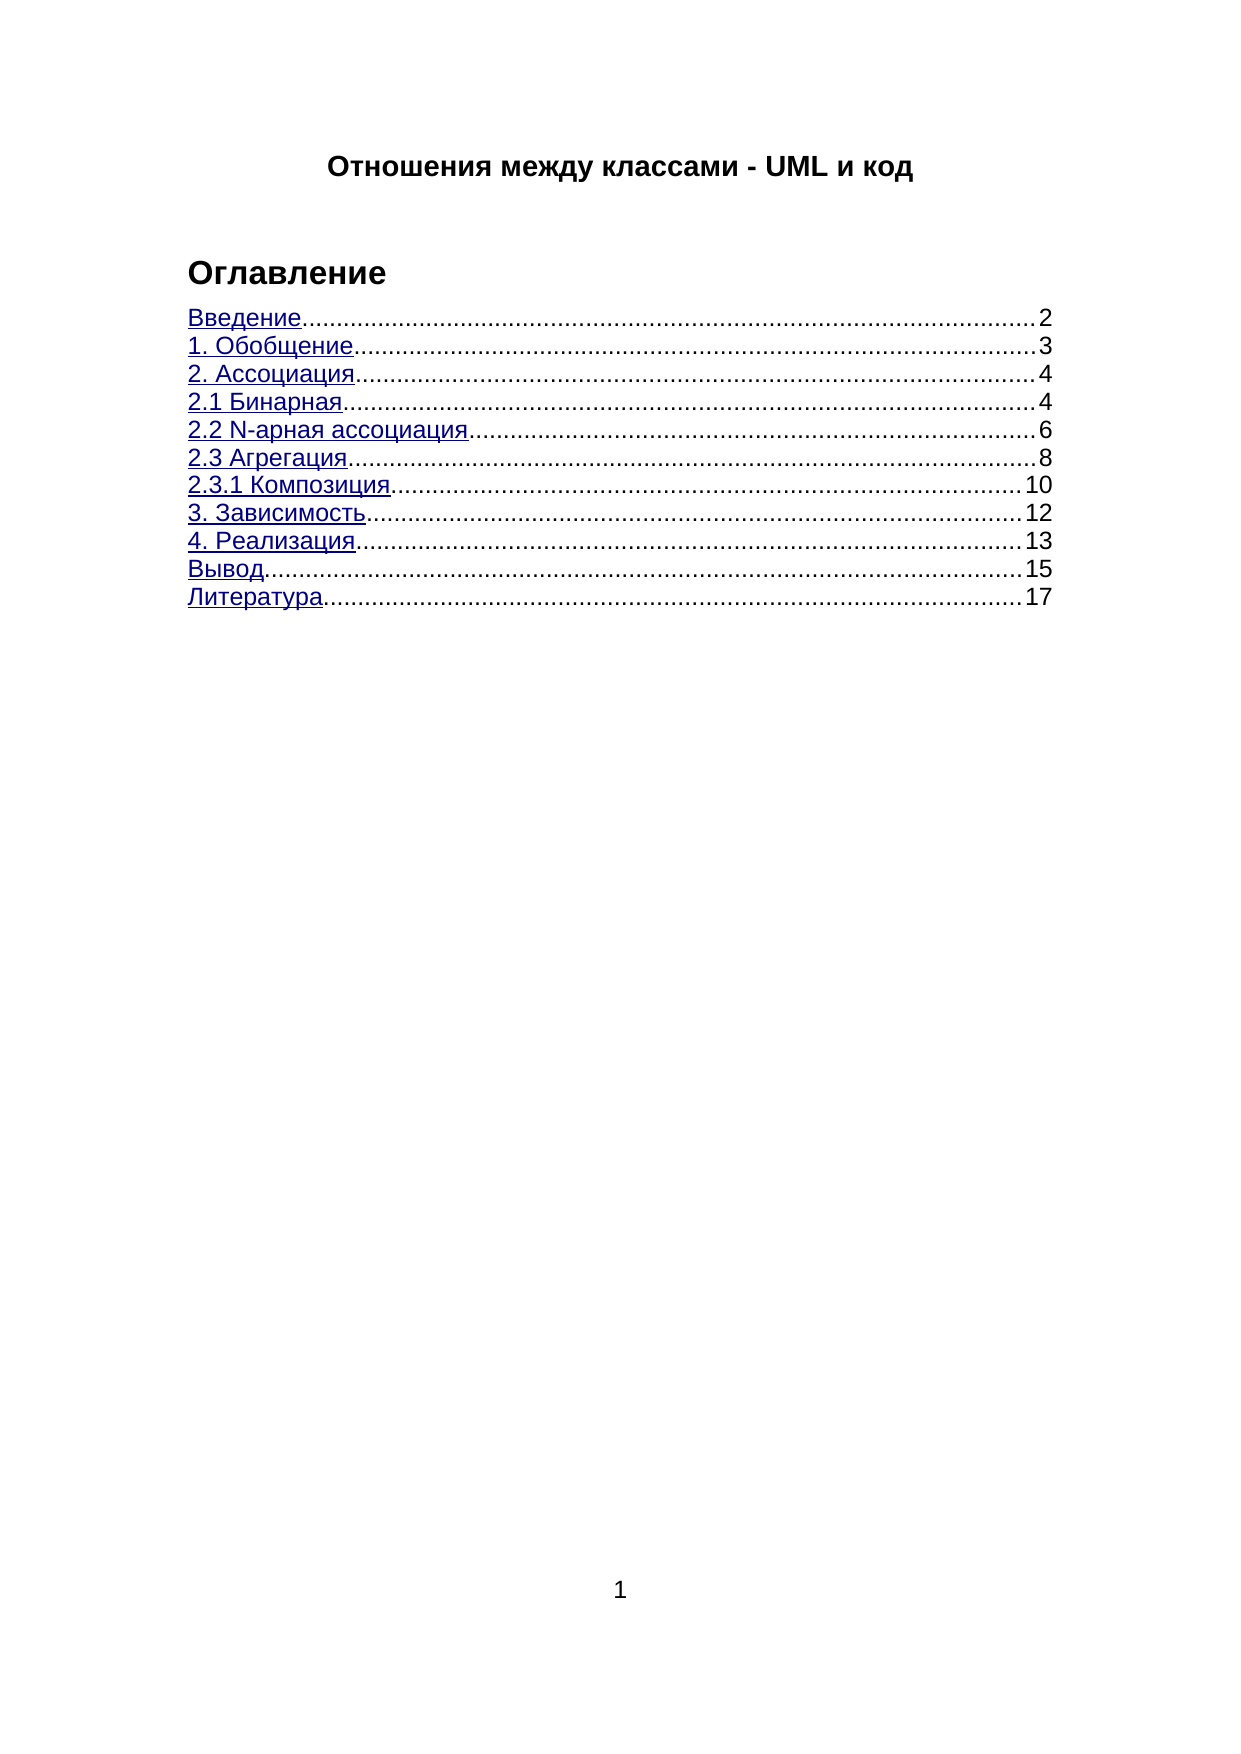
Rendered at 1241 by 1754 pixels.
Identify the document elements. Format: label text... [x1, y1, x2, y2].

text 2.3 Агрегация 8 [187, 443, 1053, 471]
text 2.3.1 Композиция 10 [187, 471, 1053, 499]
text 3. Зависимость 12 [187, 499, 1053, 527]
text Вывод 15 [187, 555, 1053, 583]
text 2.2 N-арная ассоциация 6 [187, 416, 1053, 443]
text Отношения между классами - UML и код [187, 150, 1053, 183]
text Введение 2 [187, 304, 1053, 332]
text 2. Ассоциация 4 [187, 360, 1053, 388]
text 4. Реализация 13 [187, 527, 1053, 555]
text 2.1 Бинарная 4 [187, 388, 1053, 416]
subtitle Оглавление [187, 254, 1053, 291]
text 1. Обобщение 3 [187, 332, 1053, 360]
text Литература 17 [187, 583, 1053, 611]
